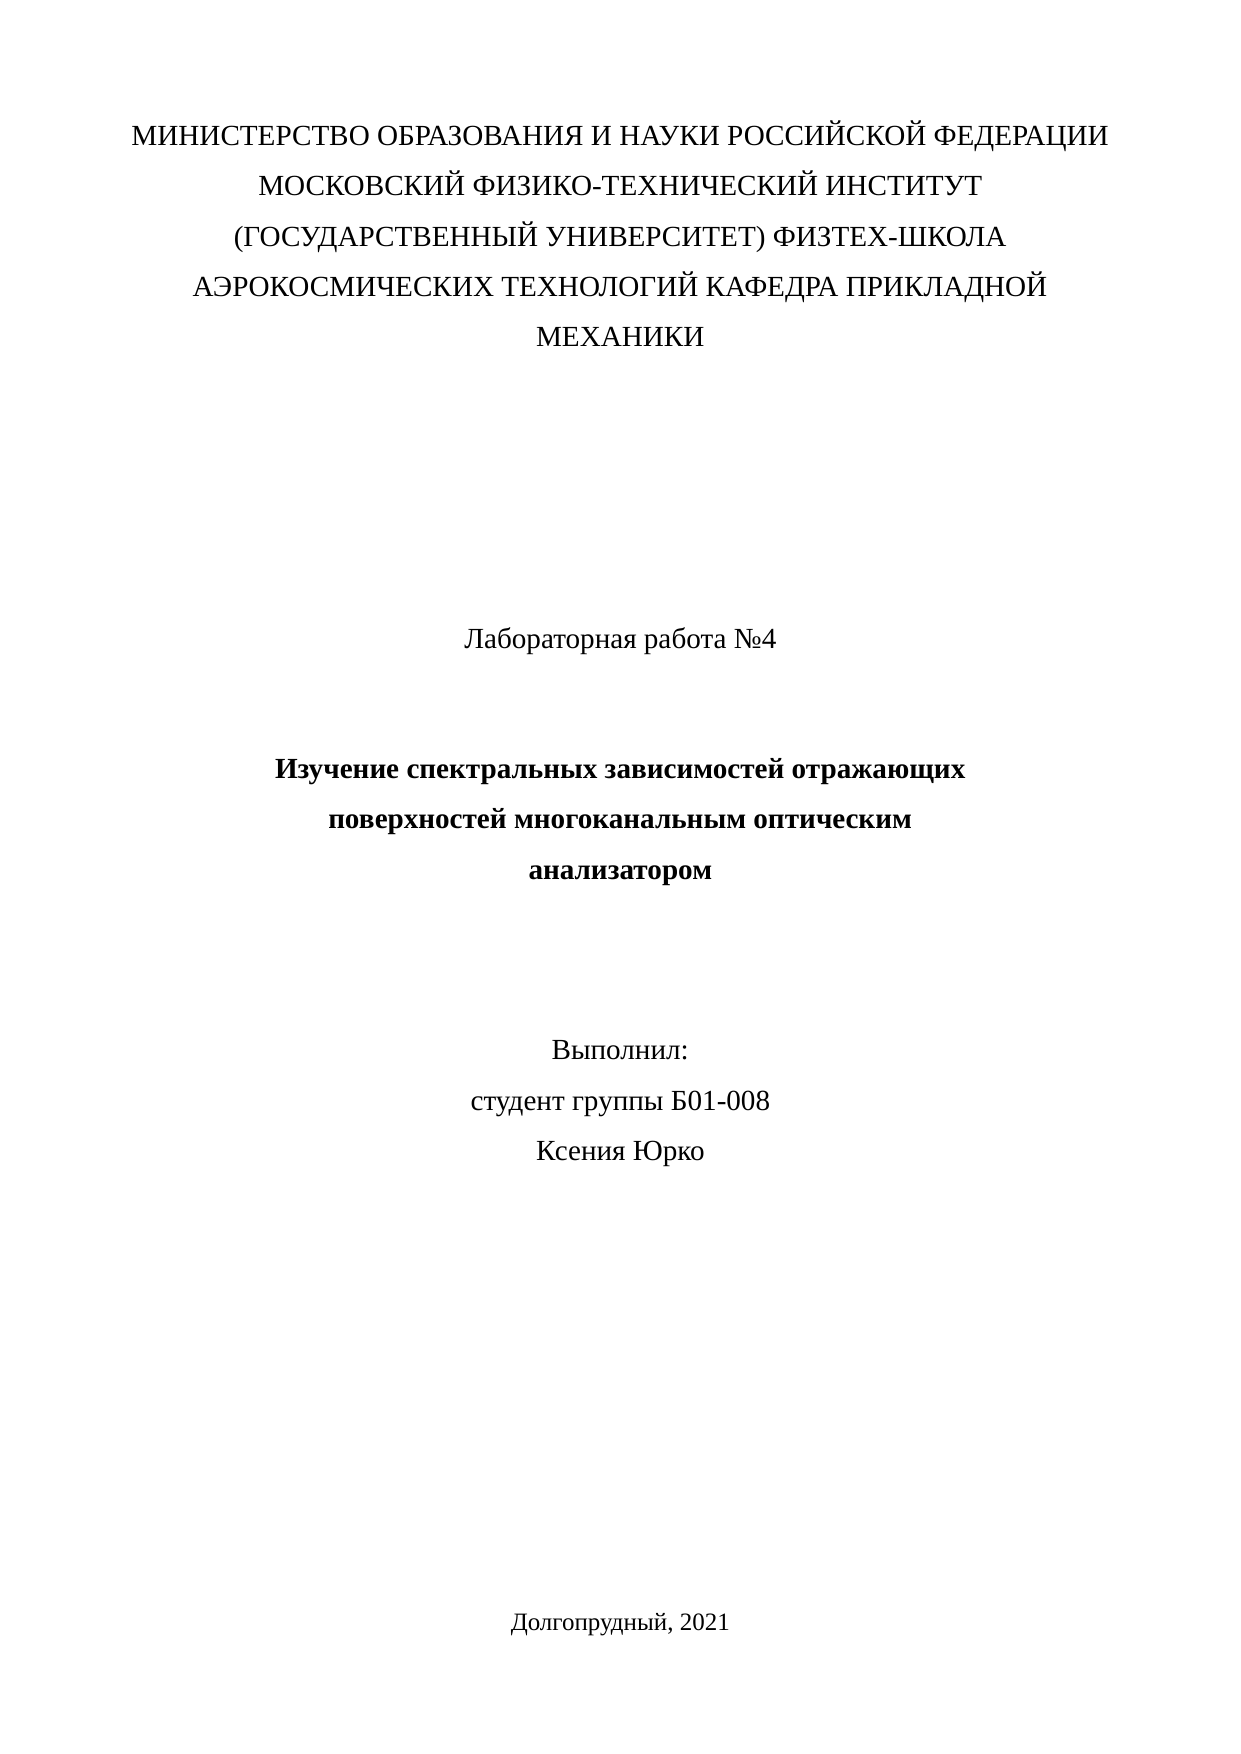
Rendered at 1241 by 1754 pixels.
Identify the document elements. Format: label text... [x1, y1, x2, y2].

text МИНИСТЕРСТВО ОБРАЗОВАНИЯ И НАУКИ РОССИЙСКОЙ ФЕДЕРАЦИИ МОСКОВСКИЙ ФИЗИКО-ТЕХНИЧЕСКИЙ ИНСТИТУТ (ГОСУДАРСТВЕННЫЙ УНИВЕРСИТЕТ) ФИЗТЕХ-ШКОЛА АЭРОКОСМИЧЕСКИХ ТЕХНОЛОГИЙ КАФЕДРА ПРИКЛАДНОЙ МЕХАНИКИ [118, 118, 1122, 353]
subtitle Изучение спектральных зависимостей отражающих поверхностей многоканальным оптическим анализатором [236, 751, 1004, 886]
text Лабораторная работа №4 [118, 621, 1122, 655]
text Ксения Юрко [118, 1133, 1122, 1167]
text студент группы Б01-008 [118, 1083, 1122, 1116]
text Выполнил: [118, 1032, 1122, 1066]
